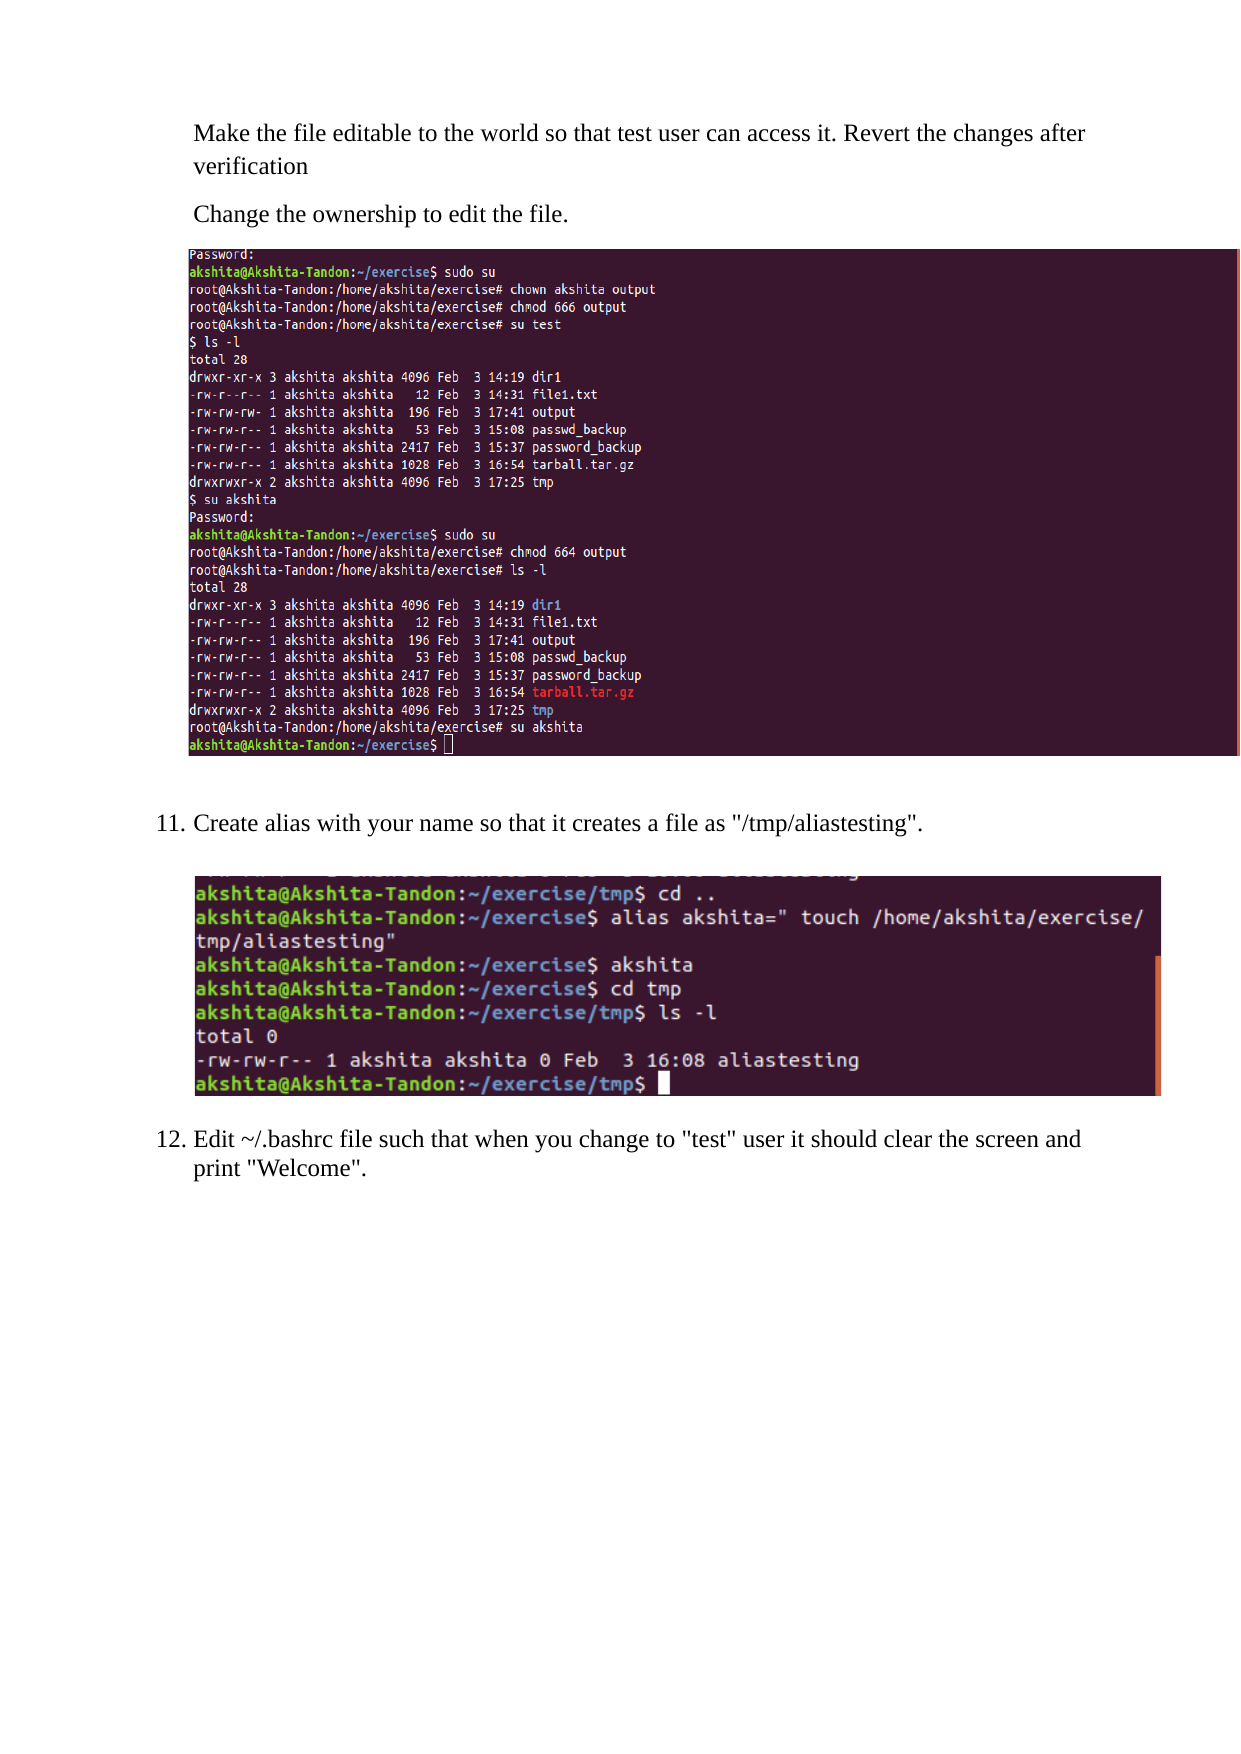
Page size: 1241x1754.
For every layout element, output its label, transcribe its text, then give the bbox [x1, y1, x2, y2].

picture [188, 249, 1240, 756]
list Create alias with your name so that it creates a file as "/tmp/aliastesting". [156, 808, 1122, 837]
list Make the file editable to the world so that test user can access it. Revert the changes after verification [156, 118, 1122, 180]
picture [194, 876, 1162, 1096]
list Change the ownership to edit the file. [156, 199, 1122, 227]
list Edit ~/.bashrc file such that when you change to "test" user it should clear the screen and print "Welcome". [156, 1124, 1122, 1182]
